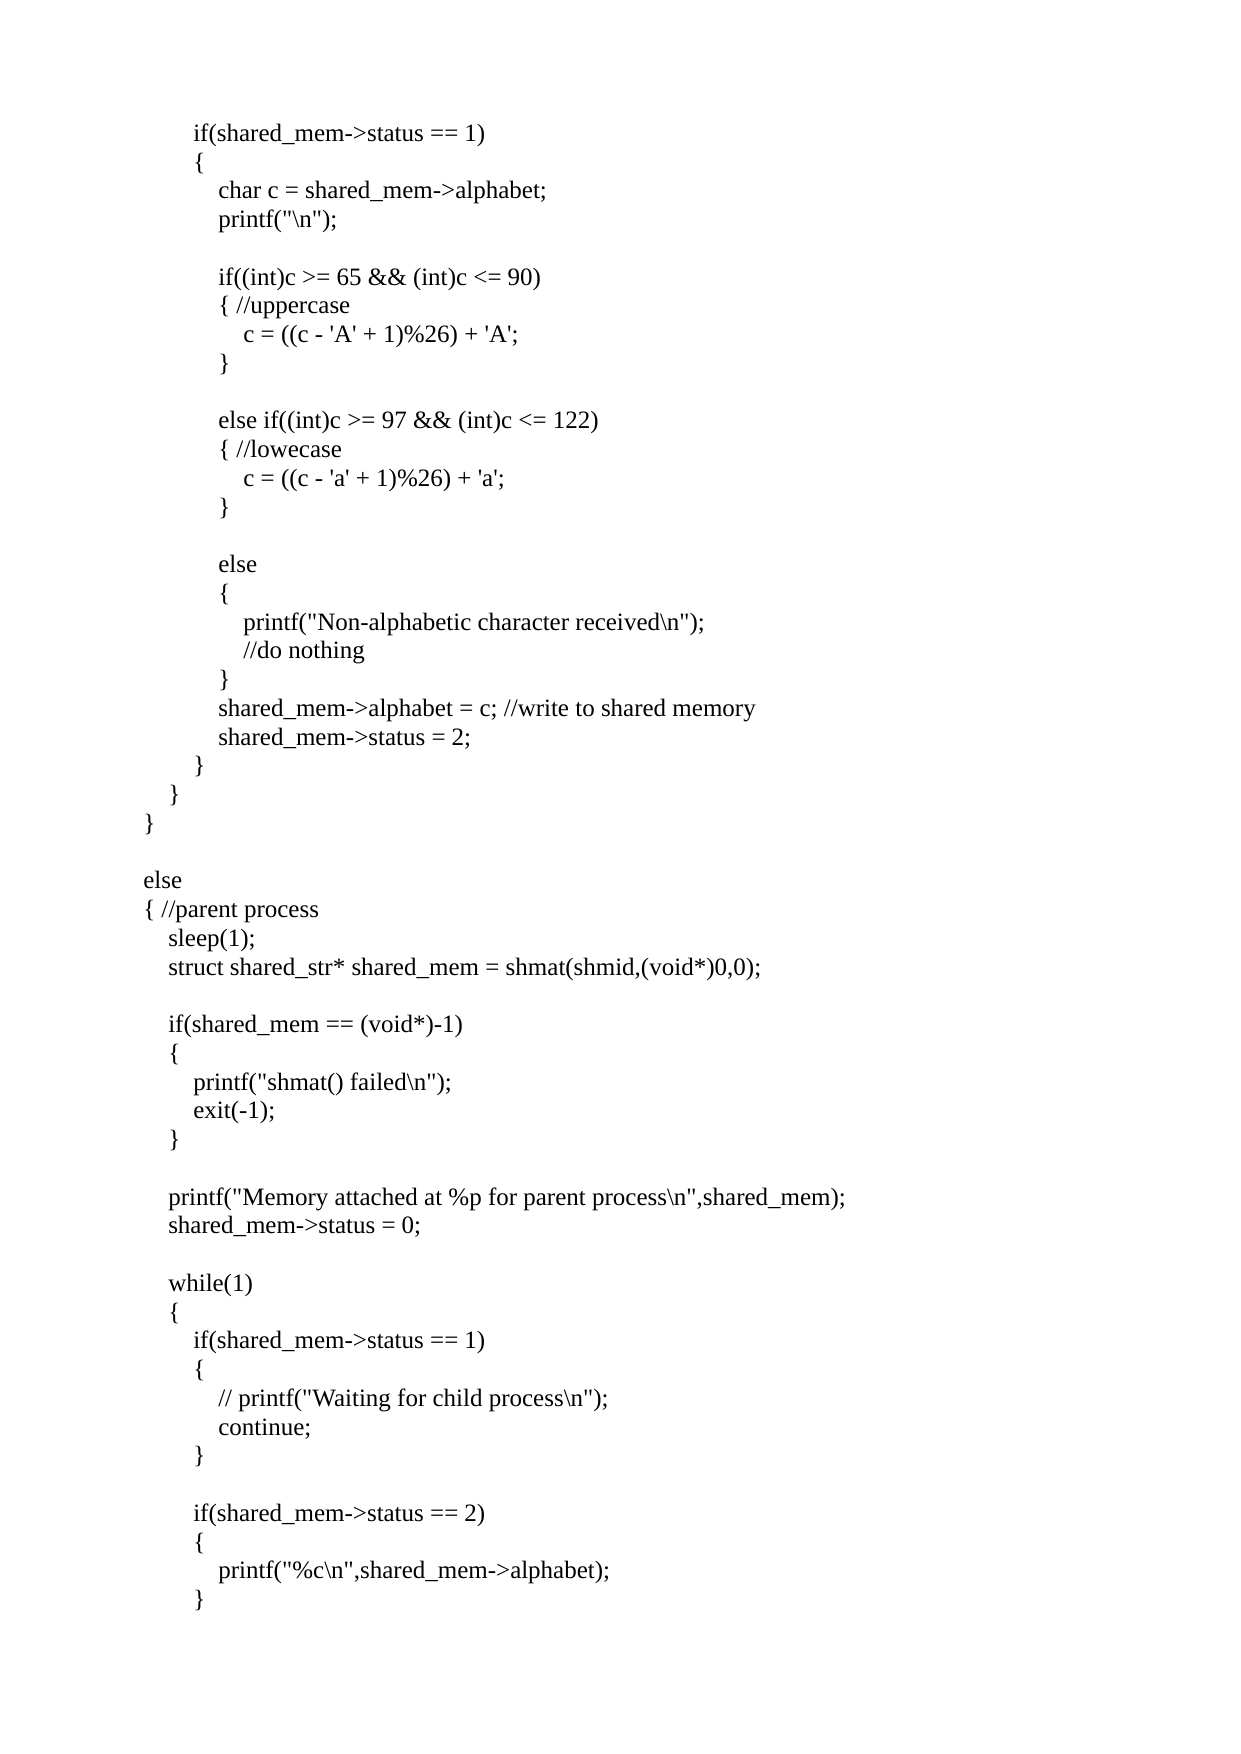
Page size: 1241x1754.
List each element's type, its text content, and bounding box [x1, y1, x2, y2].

text c = ((c - 'a' + 1)%26) + 'a'; [118, 463, 1122, 492]
text } [118, 808, 1122, 837]
text printf("\n"); [118, 204, 1122, 233]
text { [118, 1354, 1122, 1383]
text } [118, 492, 1122, 521]
text else if((int)c >= 97 && (int)c <= 122) [118, 406, 1122, 434]
text } [118, 751, 1122, 779]
text c = ((c - 'A' + 1)%26) + 'A'; [118, 319, 1122, 348]
text char c = shared_mem->alphabet; [118, 176, 1122, 204]
text shared_mem->status = 0; [118, 1211, 1122, 1239]
text { [118, 578, 1122, 607]
text while(1) [118, 1268, 1122, 1297]
text } [118, 1441, 1122, 1469]
text } [118, 779, 1122, 808]
text if(shared_mem == (void*)-1) [118, 1009, 1122, 1038]
text sleep(1); [118, 923, 1122, 952]
text if((int)c >= 65 && (int)c <= 90) [118, 262, 1122, 291]
text else [118, 549, 1122, 578]
text shared_mem->alphabet = c; //write to shared memory [118, 693, 1122, 722]
text { [118, 1297, 1122, 1326]
text { [118, 147, 1122, 176]
text { [118, 1038, 1122, 1067]
text } [118, 1124, 1122, 1153]
text { [118, 1527, 1122, 1556]
text { //uppercase [118, 291, 1122, 319]
text shared_mem->status = 2; [118, 722, 1122, 751]
text } [118, 1584, 1122, 1613]
text printf("%c\n",shared_mem->alphabet); [118, 1556, 1122, 1584]
text continue; [118, 1412, 1122, 1441]
text // printf("Waiting for child process\n"); [118, 1383, 1122, 1412]
text } [118, 664, 1122, 693]
text struct shared_str* shared_mem = shmat(shmid,(void*)0,0); [118, 952, 1122, 981]
text printf("shmat() failed\n"); [118, 1067, 1122, 1096]
text { //lowecase [118, 434, 1122, 463]
text else [118, 866, 1122, 894]
text exit(-1); [118, 1096, 1122, 1124]
text //do nothing [118, 636, 1122, 664]
text { //parent process [118, 894, 1122, 923]
text } [118, 348, 1122, 377]
text if(shared_mem->status == 1) [118, 118, 1122, 147]
text printf("Memory attached at %p for parent process\n",shared_mem); [118, 1182, 1122, 1211]
text if(shared_mem->status == 1) [118, 1326, 1122, 1354]
text if(shared_mem->status == 2) [118, 1498, 1122, 1527]
text printf("Non-alphabetic character received\n"); [118, 607, 1122, 636]
